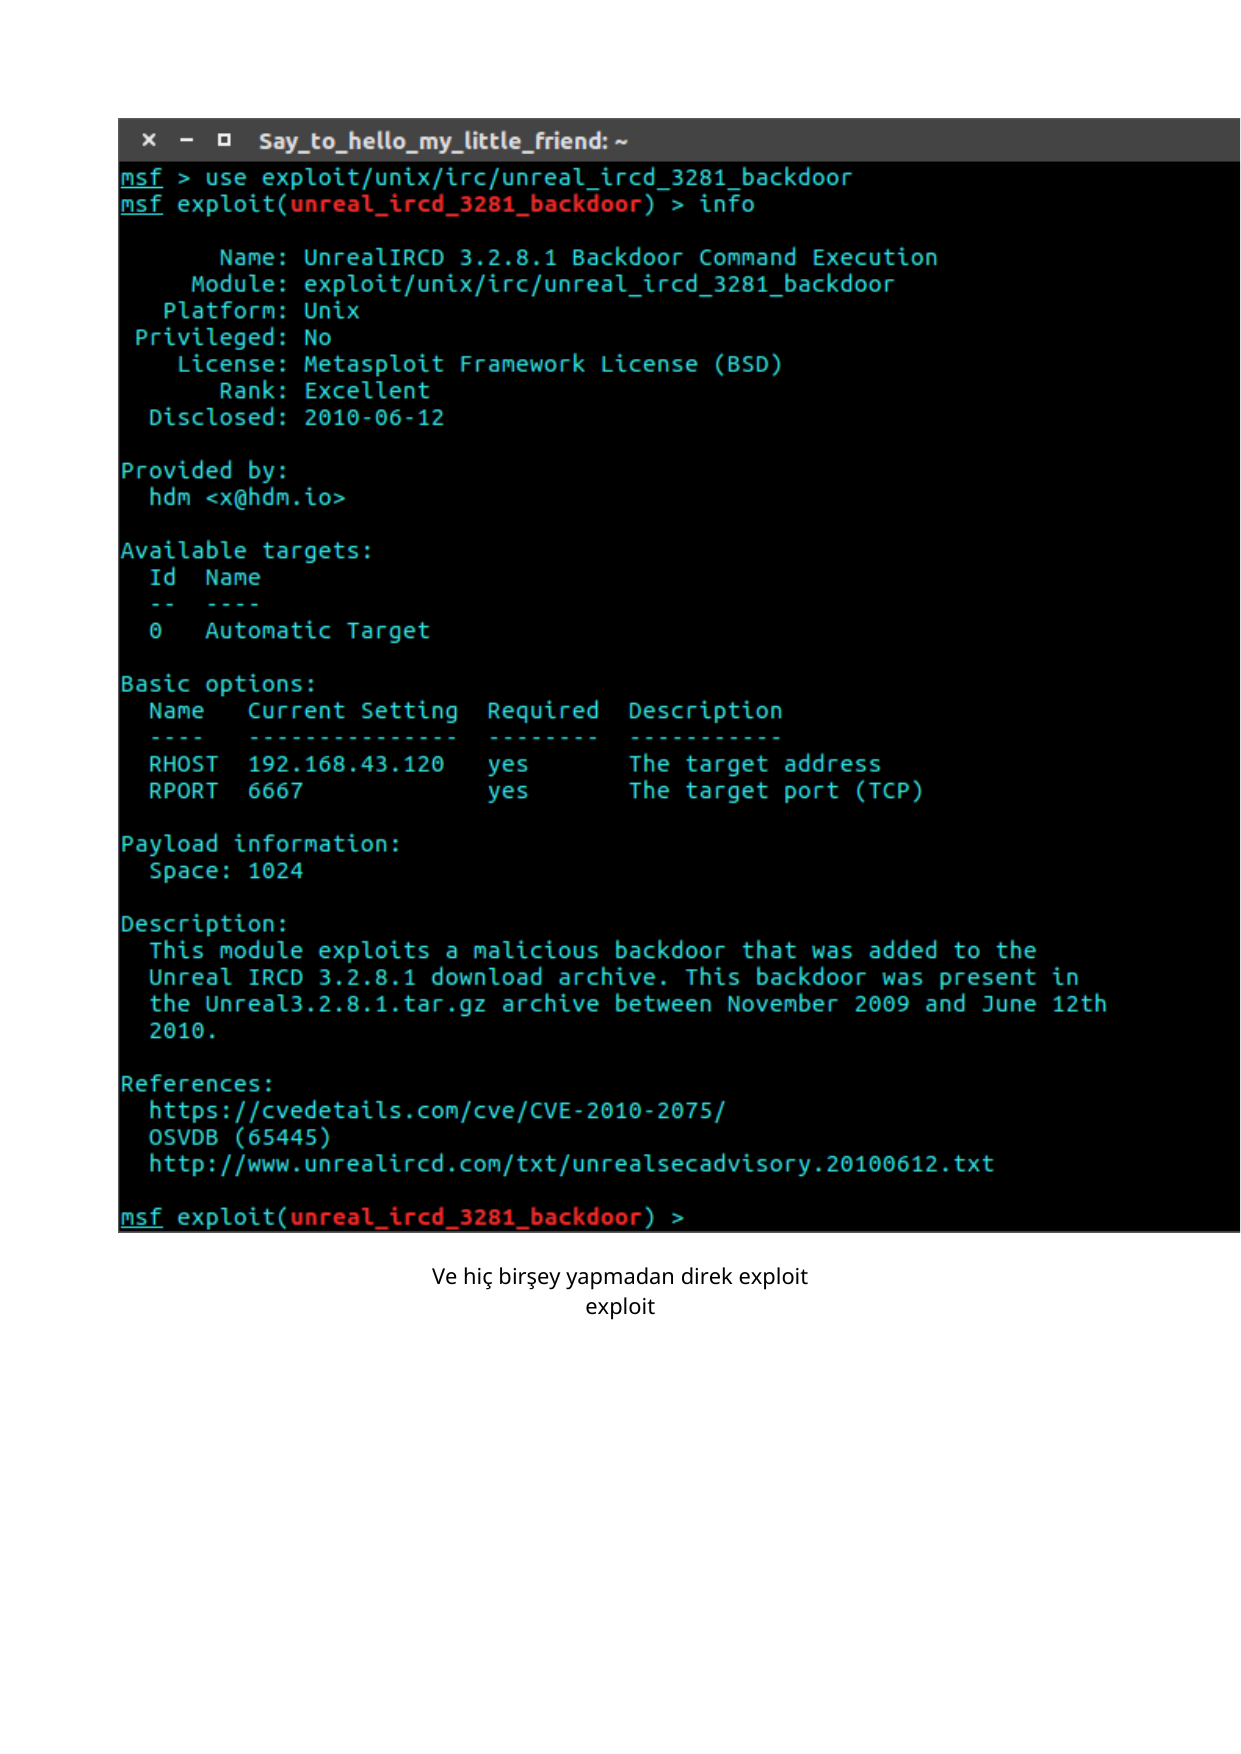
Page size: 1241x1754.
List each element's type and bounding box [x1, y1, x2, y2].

picture [118, 118, 1241, 1233]
